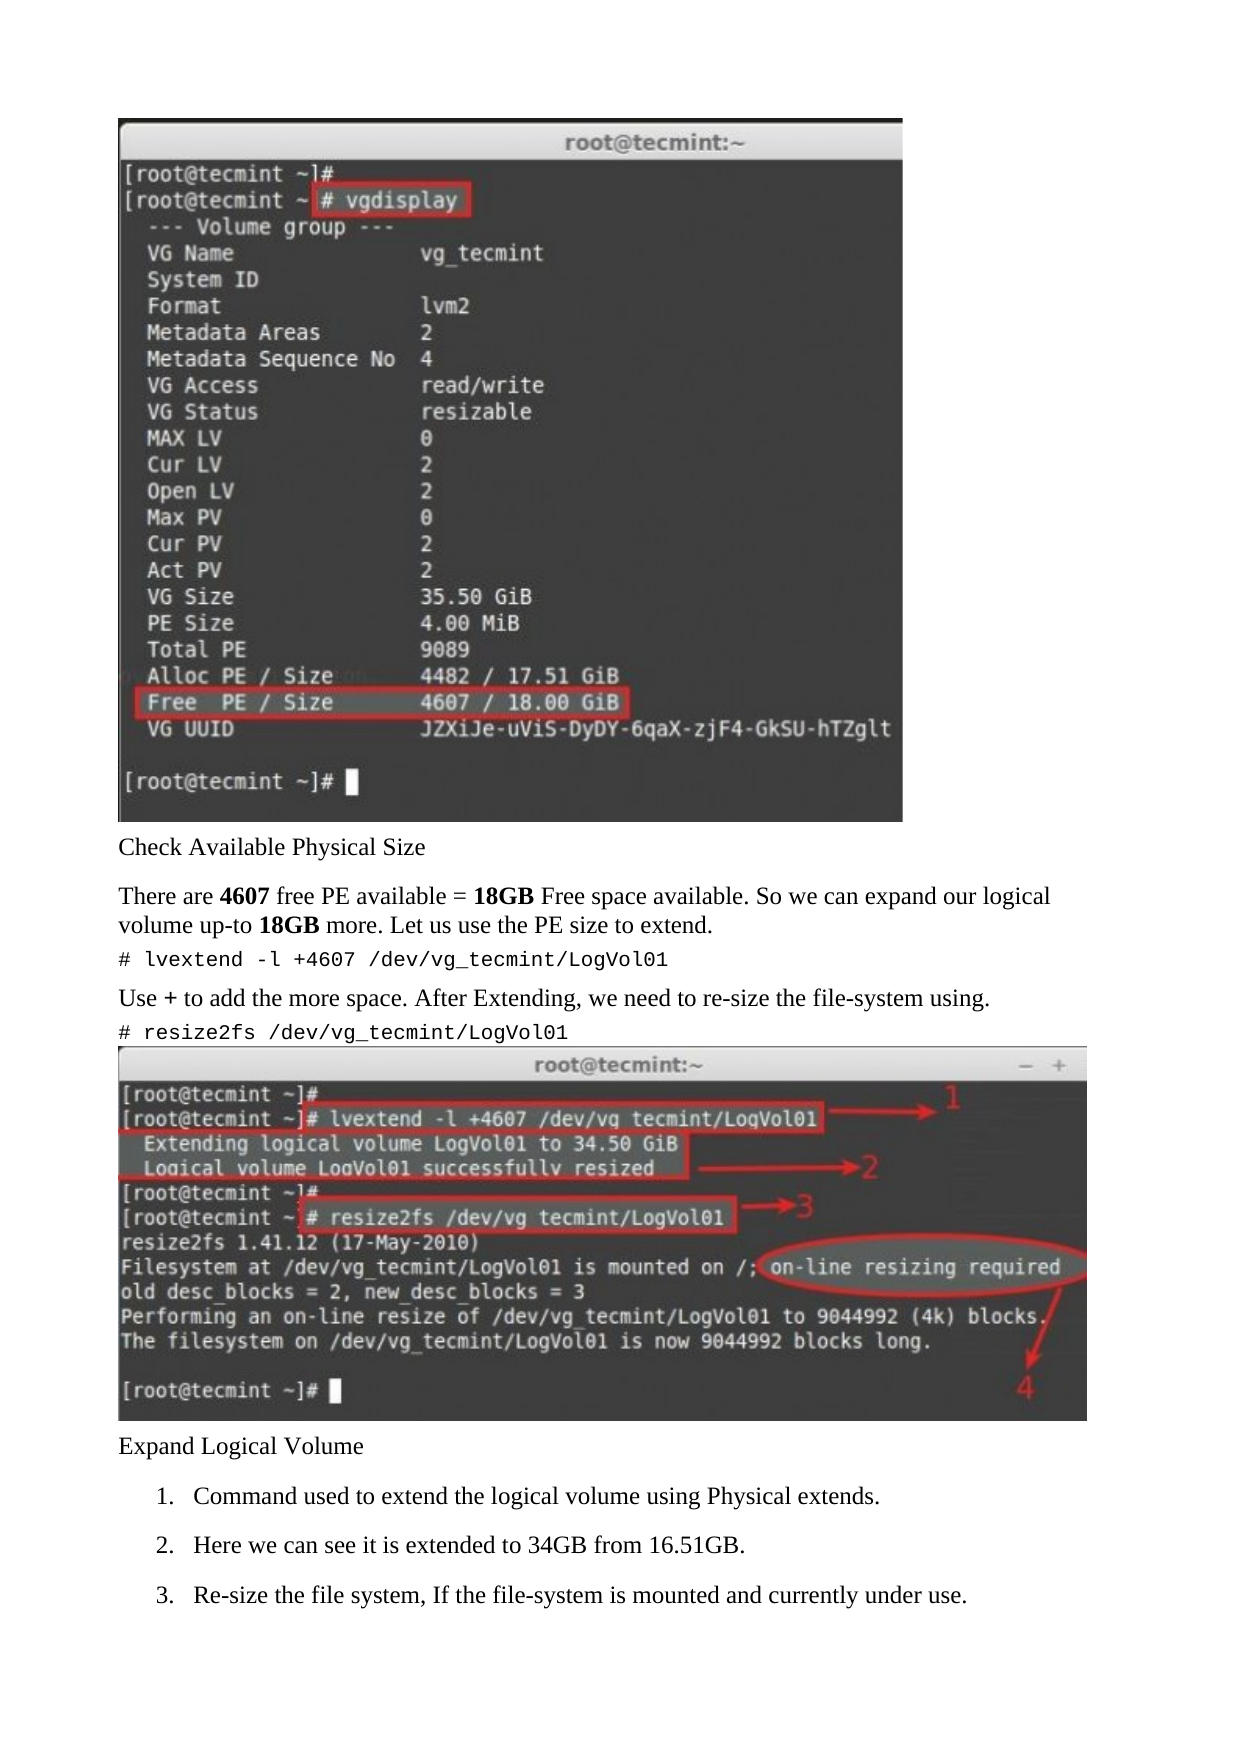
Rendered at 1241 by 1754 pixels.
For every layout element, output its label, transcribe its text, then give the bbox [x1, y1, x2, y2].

text # resize2fs /dev/vg_tecmint/LogVol01 [118, 1022, 1122, 1046]
text # lvextend -l +4607 /dev/vg_tecmint/LogVol01 [118, 949, 1122, 973]
list Re-size the file system, If the file-system is mounted and currently under use. [156, 1580, 1122, 1609]
text Use + to add the more space. After Extending, we need to re-size the file-system using. [118, 983, 1122, 1012]
list Here we can see it is extended to 34GB from 16.51GB. [156, 1531, 1122, 1559]
list Command used to extend the logical volume using Physical extends. [156, 1481, 1122, 1510]
text Check Available Physical Size [118, 832, 1122, 860]
text Expand Logical Volume [118, 1431, 1122, 1460]
text There are 4607 free PE available = 18GB Free space available. So we can expand our logical volume up-to 18GB more. Let us use the PE size to extend. [118, 881, 1122, 939]
